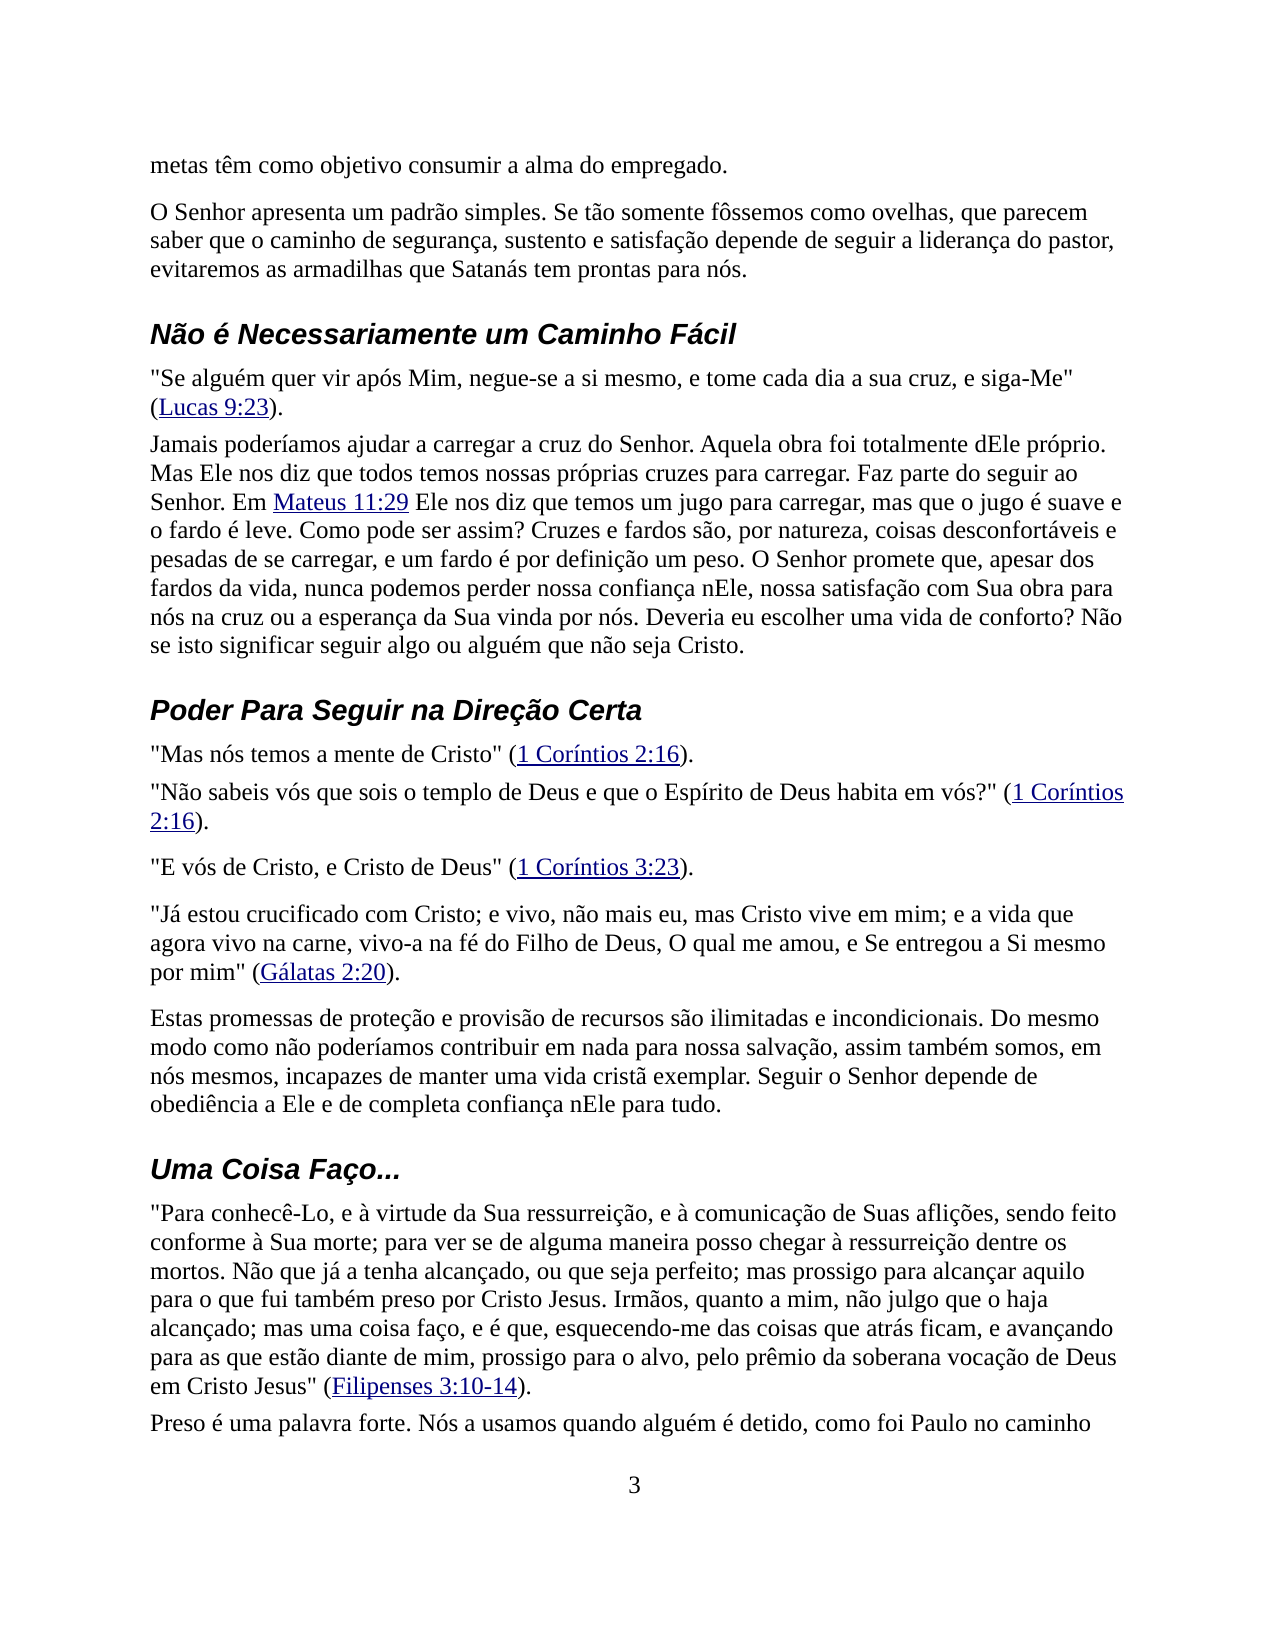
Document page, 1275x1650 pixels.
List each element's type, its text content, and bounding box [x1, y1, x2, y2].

text "Se alguém quer vir após Mim, negue-se a si mesmo, e tome cada dia a sua cruz, e siga-Me" (Lucas 9:23). [150, 363, 1125, 420]
text "E vós de Cristo, e Cristo de Deus" (1 Coríntios 3:23). [150, 852, 1125, 881]
subtitle Uma Coisa Faço... [150, 1152, 1125, 1186]
subtitle Poder Para Seguir na Direção Certa [150, 693, 1125, 727]
text Jamais poderíamos ajudar a carregar a cruz do Senhor. Aquela obra foi totalmente dEle próprio. Mas Ele nos diz que todos temos nossas próprias cruzes para carregar. Faz parte do seguir ao Senhor. Em Mateus 11:29 Ele nos diz que temos um jugo para carregar, mas que o jugo é suave e o fardo é leve. Como pode ser assim? Cruzes e fardos são, por natureza, coisas desconfortáveis e pesadas de se carregar, e um fardo é por definição um peso. O Senhor promete que, apesar dos fardos da vida, nunca podemos perder nossa confiança nEle, nossa satisfação com Sua obra para nós na cruz ou a esperança da Sua vinda por nós. Deveria eu escolher uma vida de conforto? Não se isto significar seguir algo ou alguém que não seja Cristo. [150, 429, 1125, 659]
text Estas promessas de proteção e provisão de recursos são ilimitadas e incondicionais. Do mesmo modo como não poderíamos contribuir em nada para nossa salvação, assim também somos, em nós mesmos, incapazes de manter uma vida cristã exemplar. Seguir o Senhor depende de obediência a Ele e de completa confiança nEle para tudo. [150, 1003, 1125, 1118]
subtitle Não é Necessariamente um Caminho Fácil [150, 317, 1125, 350]
text O Senhor apresenta um padrão simples. Se tão somente fôssemos como ovelhas, que parecem saber que o caminho de segurança, sustento e satisfação depende de seguir a liderança do pastor, evitaremos as armadilhas que Satanás tem prontas para nós. [150, 197, 1125, 283]
text "Mas nós temos a mente de Cristo" (1 Coríntios 2:16). [150, 739, 1125, 768]
text "Já estou crucificado com Cristo; e vivo, não mais eu, mas Cristo vive em mim; e a vida que agora vivo na carne, vivo-a na fé do Filho de Deus, O qual me amou, e Se entregou a Si mesmo por mim" (Gálatas 2:20). [150, 899, 1125, 985]
text "Não sabeis vós que sois o templo de Deus e que o Espírito de Deus habita em vós?" (1 Coríntios 2:16). [150, 777, 1125, 834]
text Preso é uma palavra forte. Nós a usamos quando alguém é detido, como foi Paulo no caminho [150, 1408, 1125, 1437]
text metas têm como objetivo consumir a alma do empregado. [150, 150, 1125, 179]
text "Para conhecê-Lo, e à virtude da Sua ressurreição, e à comunicação de Suas aflições, sendo feito conforme à Sua morte; para ver se de alguma maneira posso chegar à ressurreição dentre os mortos. Não que já a tenha alcançado, ou que seja perfeito; mas prossigo para alcançar aquilo para o que fui também preso por Cristo Jesus. Irmãos, quanto a mim, não julgo que o haja alcançado; mas uma coisa faço, e é que, esquecendo-me das coisas que atrás ficam, e avançando para as que estão diante de mim, prossigo para o alvo, pelo prêmio da soberana vocação de Deus em Cristo Jesus" (Filipenses 3:10-14). [150, 1198, 1125, 1399]
